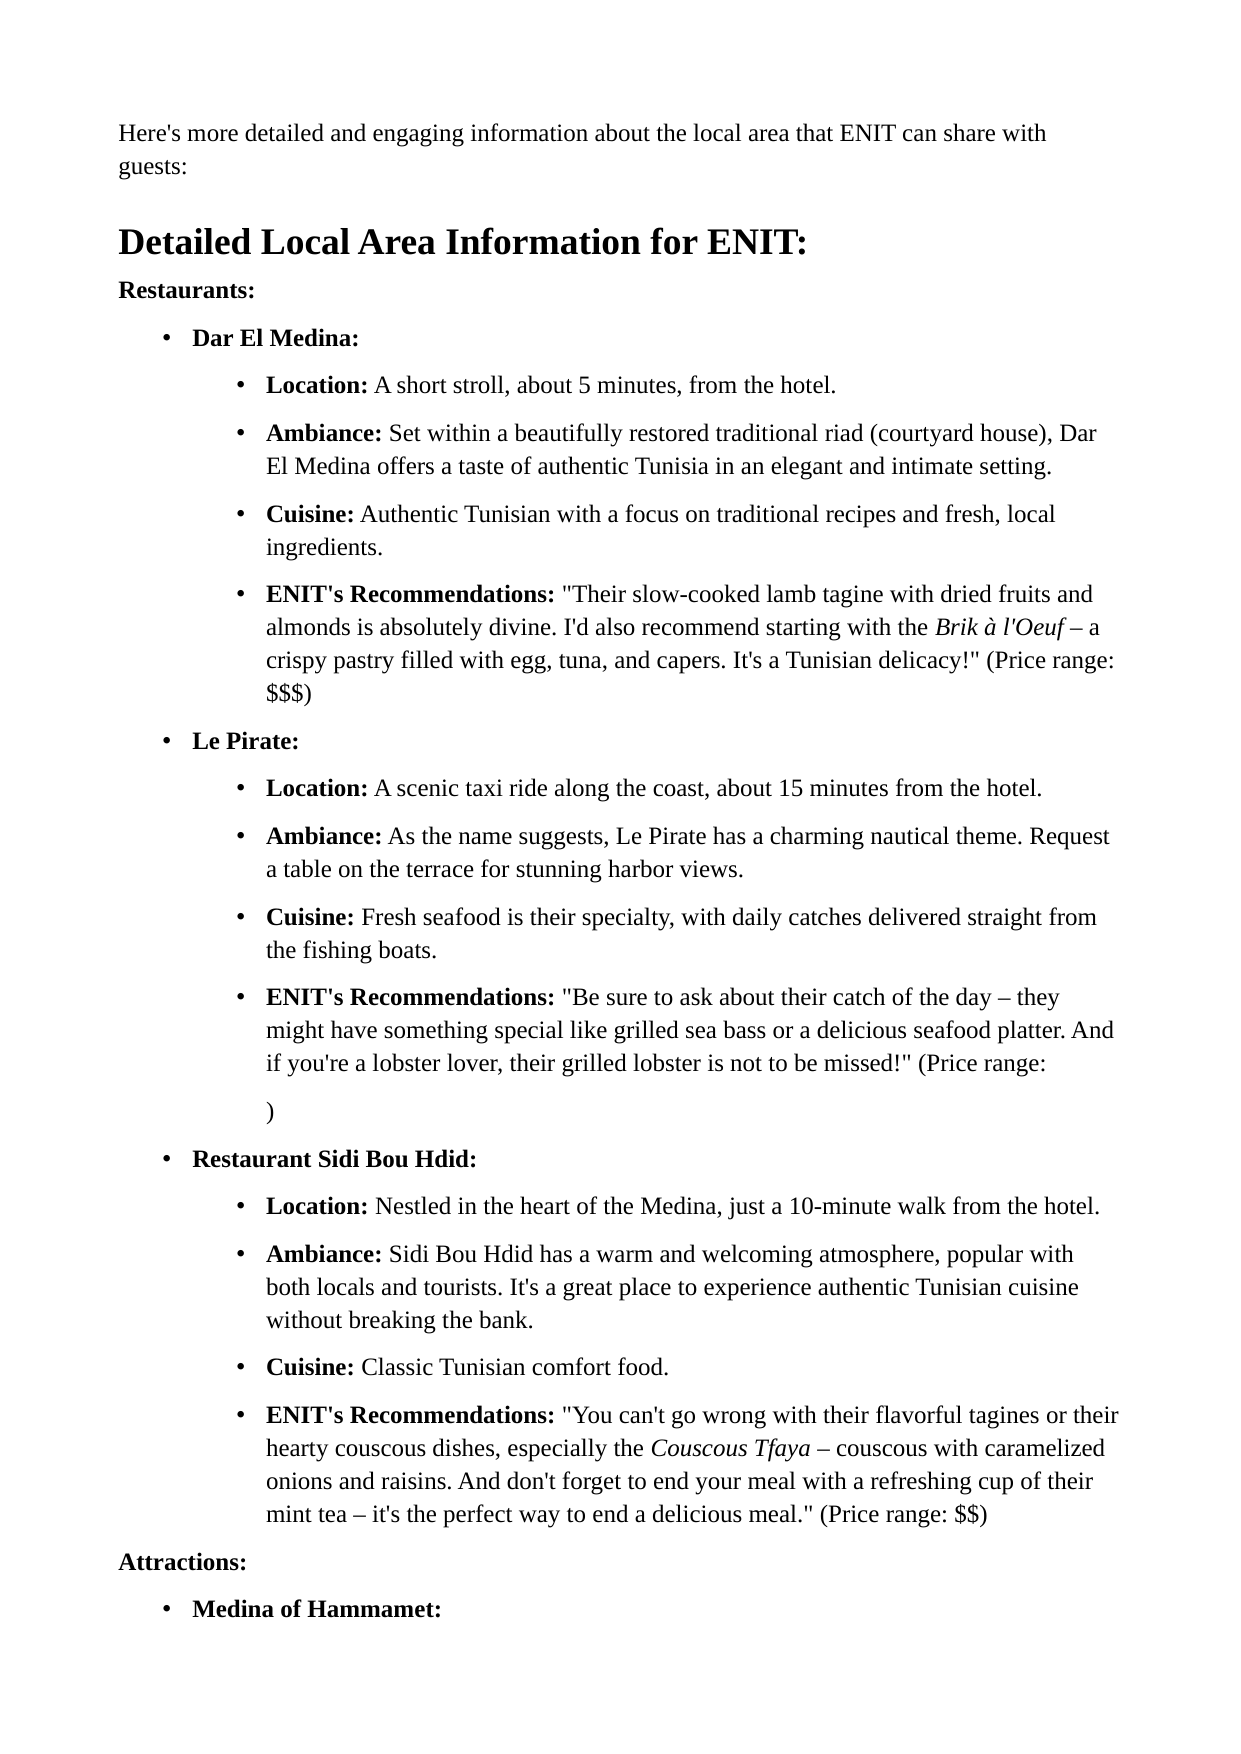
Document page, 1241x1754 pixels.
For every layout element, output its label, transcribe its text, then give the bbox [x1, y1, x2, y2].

list Ambiance: As the name suggests, Le Pirate has a charming nautical theme. Request a table on the terrace for stunning harbor views. [236, 821, 1122, 883]
list Location: Nestled in the heart of the Medina, just a 10-minute walk from the hotel. [236, 1191, 1122, 1220]
subtitle Detailed Local Area Information for ENIT: [118, 219, 1122, 263]
list Medina of Hammamet: [162, 1594, 1122, 1623]
list Restaurant Sidi Bou Hdid: [162, 1144, 1122, 1172]
list ENIT's Recommendations: "You can't go wrong with their flavorful tagines or their hearty couscous dishes, especially the Couscous Tfaya – couscous with caramelized onions and raisins. And don't forget to end your meal with a refreshing cup of their mint tea – it's the perfect way to end a delicious meal." (Price range: $$) [236, 1400, 1122, 1528]
list Cuisine: Authentic Tunisian with a focus on traditional recipes and fresh, local ingredients. [236, 499, 1122, 560]
text Attractions: [118, 1547, 1122, 1576]
list Cuisine: Classic Tunisian comfort food. [236, 1352, 1122, 1381]
text Restaurants: [118, 275, 1122, 304]
list Le Pirate: [162, 726, 1122, 755]
list Ambiance: Set within a beautifully restored traditional riad (courtyard house), Dar El Medina offers a taste of authentic Tunisia in an elegant and intimate setting. [236, 418, 1122, 480]
list ENIT's Recommendations: "Their slow-cooked lamb tagine with dried fruits and almonds is absolutely divine. I'd also recommend starting with the Brik à l'Oeuf – a crispy pastry filled with egg, tuna, and capers. It's a Tunisian delicacy!" (Price range: $$$) [236, 579, 1122, 707]
list ) [236, 1096, 1122, 1125]
list Ambiance: Sidi Bou Hdid has a warm and welcoming atmosphere, popular with both locals and tourists. It's a great place to experience authentic Tunisian cuisine without breaking the bank. [236, 1239, 1122, 1334]
list Location: A scenic taxi ride along the coast, about 15 minutes from the hotel. [236, 773, 1122, 802]
list Cuisine: Fresh seafood is their specialty, with daily catches delivered straight from the fishing boats. [236, 902, 1122, 963]
list Dar El Medina: [162, 323, 1122, 352]
text Here's more detailed and engaging information about the local area that ENIT can share with guests: [118, 118, 1122, 180]
list ENIT's Recommendations: "Be sure to ask about their catch of the day – they might have something special like grilled sea bass or a delicious seafood platter. And if you're a lobster lover, their grilled lobster is not to be missed!" (Price range: [236, 982, 1122, 1077]
list Location: A short stroll, about 5 minutes, from the hotel. [236, 370, 1122, 399]
